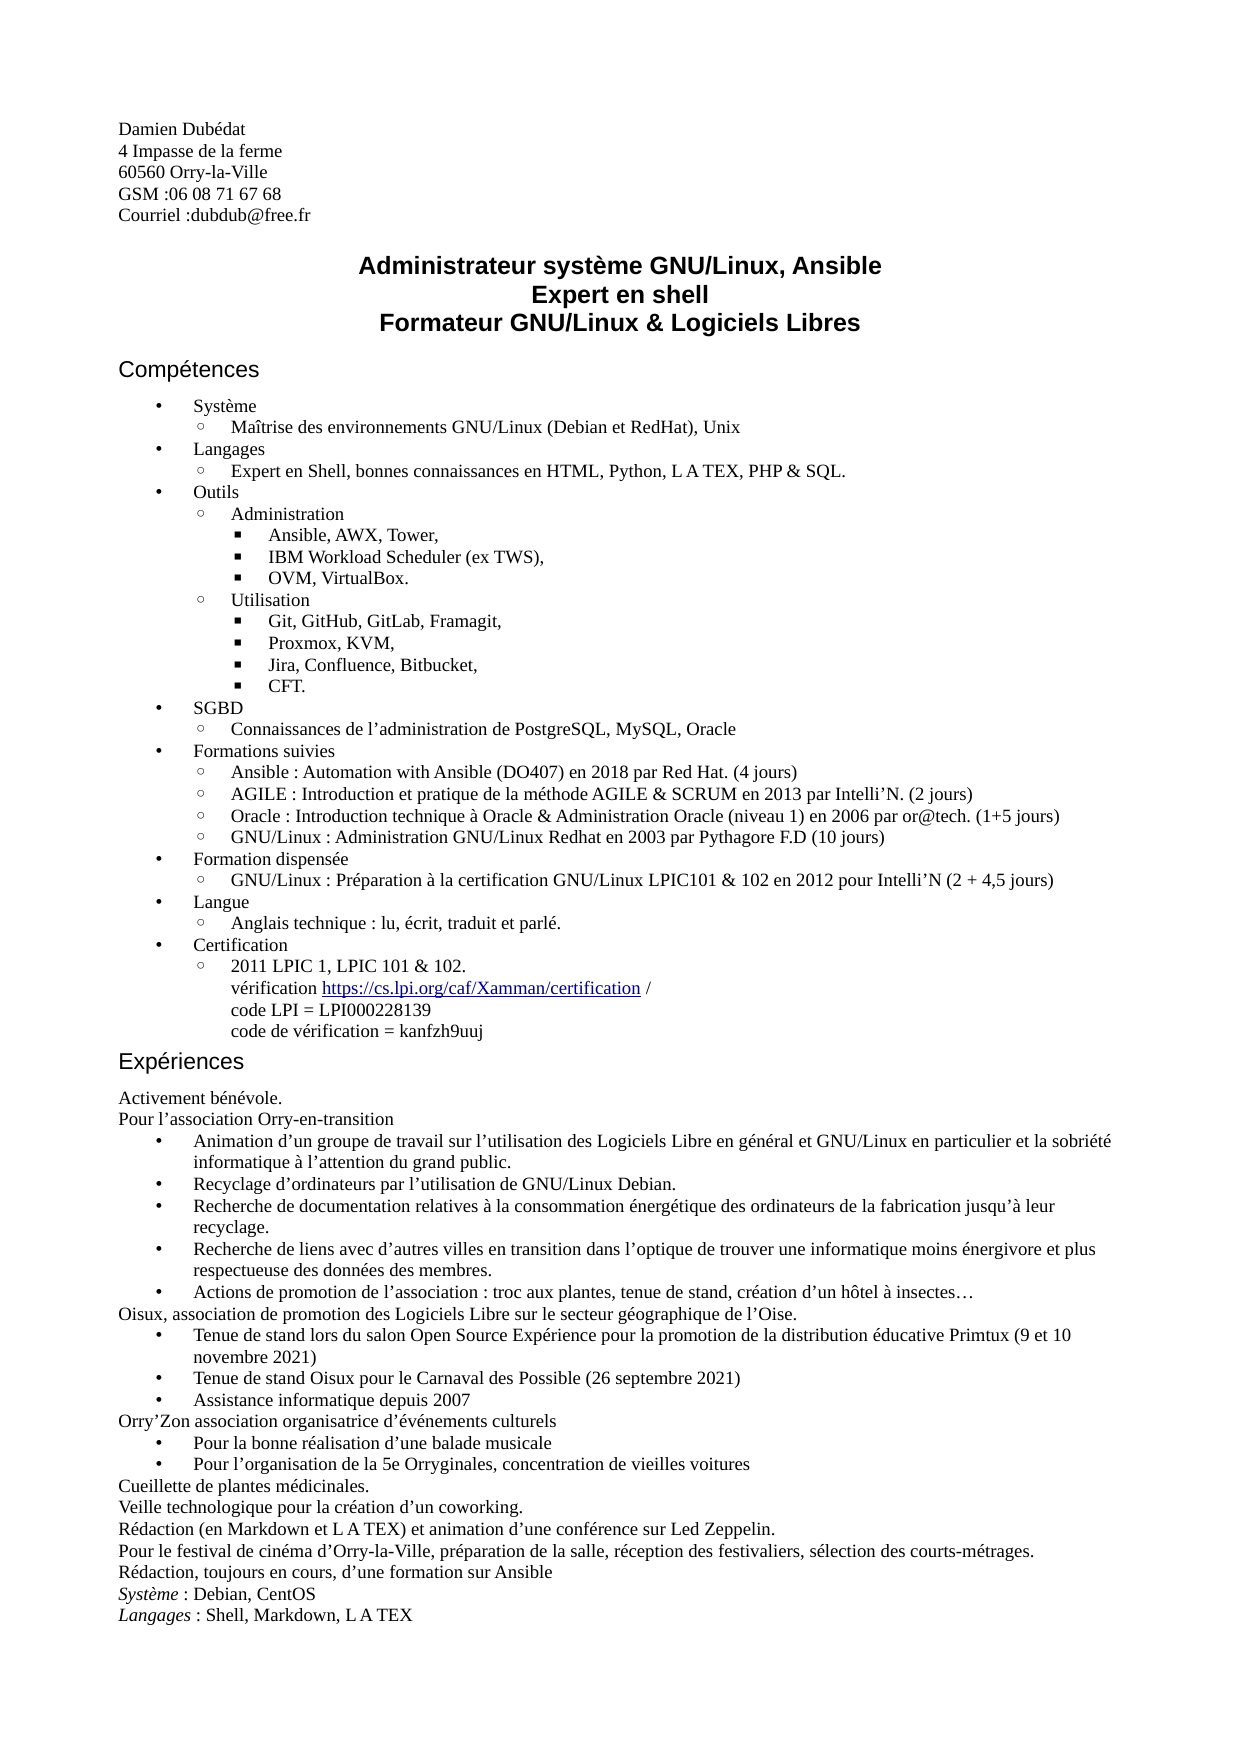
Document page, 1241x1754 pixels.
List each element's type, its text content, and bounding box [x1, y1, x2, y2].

list GNU/Linux : Administration GNU/Linux Redhat en 2003 par Pythagore F.D (10 jours) [193, 826, 1122, 848]
list Jira, Confluence, Bitbucket, [231, 653, 1122, 675]
list Formation dispensée [156, 848, 1122, 869]
list Tenue de stand Oisux pour le Carnaval des Possible (26 septembre 2021) [156, 1367, 1122, 1389]
list GNU/Linux : Préparation à la certification GNU/Linux LPIC101 & 102 en 2012 pour Intelli’N (2 + 4,5 jours) [193, 869, 1122, 891]
list Outils [156, 481, 1122, 503]
list OVM, VirtualBox. [231, 567, 1122, 589]
text GSM :06 08 71 67 68 [118, 183, 1122, 204]
list Administration [193, 503, 1122, 524]
text Veille technologique pour la création d’un coworking. [118, 1496, 1122, 1518]
list Recherche de liens avec d’autres villes en transition dans l’optique de trouver une informatique moins énergivore et plus respectueuse des données des membres. [156, 1238, 1122, 1281]
title Administrateur système GNU/Linux, Ansible Expert en shell Formateur GNU/Linux & Logiciels Libres [118, 251, 1122, 337]
list Certification [156, 934, 1122, 955]
text Activement bénévole. [118, 1087, 1122, 1108]
list Utilisation [193, 589, 1122, 610]
text 4 Impasse de la ferme [118, 140, 1122, 161]
list Recyclage d’ordinateurs par l’utilisation de GNU/Linux Debian. [156, 1173, 1122, 1194]
text Pour le festival de cinéma d’Orry-la-Ville, préparation de la salle, réception des festivaliers, sélection des courts-métrages. [118, 1539, 1122, 1561]
list Langue [156, 891, 1122, 912]
list Actions de promotion de l’association : troc aux plantes, tenue de stand, création d’un hôtel à insectes… [156, 1281, 1122, 1302]
list Expert en Shell, bonnes connaissances en HTML, Python, L A TEX, PHP & SQL. [193, 459, 1122, 481]
list Anglais technique : lu, écrit, traduit et parlé. [193, 912, 1122, 934]
list Git, GitHub, GitLab, Framagit, [231, 610, 1122, 632]
list Système [156, 395, 1122, 416]
list Pour l’organisation de la 5e Orryginales, concentration de vieilles voitures [156, 1453, 1122, 1475]
text Oisux, association de promotion des Logiciels Libre sur le secteur géographique de l’Oise. [118, 1302, 1122, 1324]
text Orry’Zon association organisatrice d’événements culturels [118, 1410, 1122, 1432]
list Tenue de stand lors du salon Open Source Expérience pour la promotion de la distribution éducative Primtux (9 et 10 novembre 2021) [156, 1324, 1122, 1367]
list Animation d’un groupe de travail sur l’utilisation des Logiciels Libre en général et GNU/Linux en particulier et la sobriété informatique à l’attention du grand public. [156, 1130, 1122, 1173]
list IBM Workload Scheduler (ex TWS), [231, 546, 1122, 567]
subtitle Expériences [118, 1048, 1122, 1074]
list Pour la bonne réalisation d’une balade musicale [156, 1432, 1122, 1453]
list CFT. [231, 675, 1122, 697]
list Formations suivies [156, 740, 1122, 761]
list Ansible, AWX, Tower, [231, 524, 1122, 546]
list Ansible : Automation with Ansible (DO407) en 2018 par Red Hat. (4 jours) [193, 761, 1122, 783]
text Pour l’association Orry-en-transition [118, 1108, 1122, 1130]
text Rédaction (en Markdown et L A TEX) et animation d’une conférence sur Led Zeppelin. [118, 1518, 1122, 1539]
list SGBD [156, 697, 1122, 718]
list 2011 LPIC 1, LPIC 101 & 102. vérification https://cs.lpi.org/caf/Xamman/certification / code LPI = LPI000228139 code de vérification = kanfzh9uuj [193, 955, 1122, 1042]
text Damien Dubédat [118, 118, 1122, 140]
text Langages : Shell, Markdown, L A TEX [118, 1604, 1122, 1626]
list Assistance informatique depuis 2007 [156, 1389, 1122, 1410]
list Maîtrise des environnements GNU/Linux (Debian et RedHat), Unix [193, 416, 1122, 438]
text 60560 Orry-la-Ville [118, 161, 1122, 183]
text Courriel :dubdub@free.fr [118, 204, 1122, 226]
list Proxmox, KVM, [231, 632, 1122, 653]
text Rédaction, toujours en cours, d’une formation sur Ansible [118, 1561, 1122, 1583]
list Oracle : Introduction technique à Oracle & Administration Oracle (niveau 1) en 2006 par or@tech. (1+5 jours) [193, 804, 1122, 826]
list AGILE : Introduction et pratique de la méthode AGILE & SCRUM en 2013 par Intelli’N. (2 jours) [193, 783, 1122, 804]
text Système : Debian, CentOS [118, 1583, 1122, 1604]
list Connaissances de l’administration de PostgreSQL, MySQL, Oracle [193, 718, 1122, 740]
list Recherche de documentation relatives à la consommation énergétique des ordinateurs de la fabrication jusqu’à leur recyclage. [156, 1194, 1122, 1238]
subtitle Compétences [118, 356, 1122, 382]
list Langages [156, 438, 1122, 459]
text Cueillette de plantes médicinales. [118, 1475, 1122, 1496]
